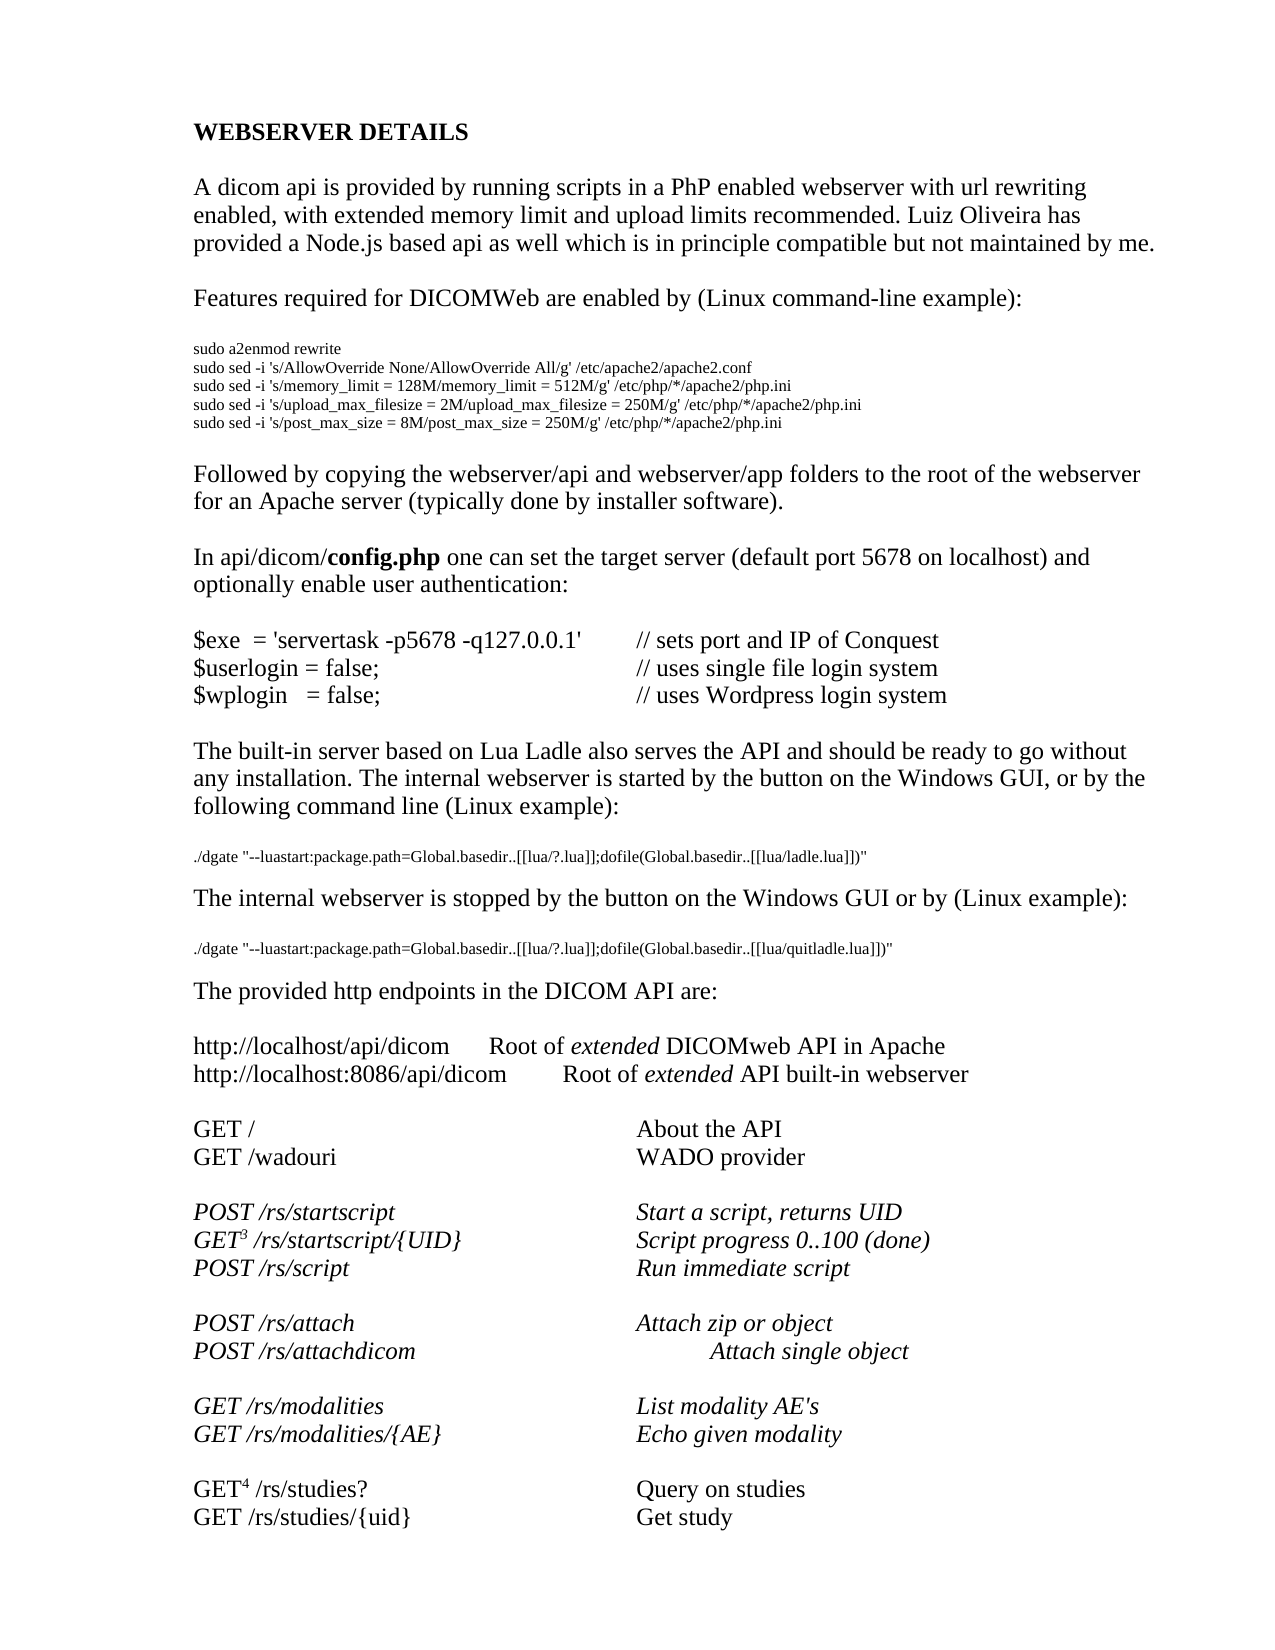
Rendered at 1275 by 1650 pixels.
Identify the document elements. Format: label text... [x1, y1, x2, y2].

text POST /rs/attachdicom Attach single object [193, 1337, 1157, 1365]
text http://localhost:8086/api/dicom Root of extended API built-in webserver [193, 1060, 1157, 1088]
text POST /rs/attach Attach zip or object [193, 1309, 1157, 1337]
text WEBSERVER DETAILS [193, 118, 1157, 146]
text GET /rs/studies/{uid} Get study [193, 1503, 1157, 1531]
text sudo a2enmod rewrite [193, 340, 1157, 358]
text POST /rs/script Run immediate script [193, 1254, 1157, 1282]
text A dicom api is provided by running scripts in a PhP enabled webserver with url rewriting enabled, with extended memory limit and upload limits recommended. Luiz Oliveira has provided a Node.js based api as well which is in principle compatible but not maintained by me. [193, 173, 1157, 257]
text GET4 /rs/studies? Query on studies [193, 1476, 1157, 1503]
text GET /rs/modalities List modality AE's [193, 1392, 1157, 1420]
text sudo sed -i 's/upload_max_filesize = 2M/upload_max_filesize = 250M/g' /etc/php/*/apache2/php.ini [193, 395, 1157, 413]
text ./dgate "--luastart:package.path=Global.basedir..[[lua/?.lua]];dofile(Global.basedir..[[lua/ladle.lua]])" [193, 848, 1157, 884]
text $wplogin = false; // uses Wordpress login system [193, 681, 1157, 709]
text GET /wadouri WADO provider [193, 1143, 1157, 1171]
text sudo sed -i 's/AllowOverride None/AllowOverride All/g' /etc/apache2/apache2.conf [193, 358, 1157, 377]
text The built-in server based on Lua Ladle also serves the API and should be ready to go without any installation. The internal webserver is started by the button on the Windows GUI, or by the following command line (Linux example): [193, 737, 1157, 820]
text POST /rs/startscript Start a script, returns UID [193, 1198, 1157, 1226]
text The provided http endpoints in the DICOM API are: [193, 977, 1157, 1004]
text sudo sed -i 's/memory_limit = 128M/memory_limit = 512M/g' /etc/php/*/apache2/php.ini [193, 377, 1157, 395]
text The internal webserver is stopped by the button on the Windows GUI or by (Linux example): [193, 884, 1157, 912]
text GET3 /rs/startscript/{UID} Script progress 0..100 (done) [193, 1226, 1157, 1254]
text In api/dicom/config.php one can set the target server (default port 5678 on localhost) and optionally enable user authentication: [193, 543, 1157, 598]
text ./dgate "--luastart:package.path=Global.basedir..[[lua/?.lua]];dofile(Global.basedir..[[lua/quitladle.lua]])" [193, 940, 1157, 958]
text GET /rs/modalities/{AE} Echo given modality [193, 1420, 1157, 1448]
text Features required for DICOMWeb are enabled by (Linux command-line example): [193, 284, 1157, 312]
text sudo sed -i 's/post_max_size = 8M/post_max_size = 250M/g' /etc/php/*/apache2/php.ini [193, 413, 1157, 432]
text $userlogin = false; // uses single file login system [193, 654, 1157, 681]
text $exe = 'servertask -p5678 -q127.0.0.1' // sets port and IP of Conquest [193, 626, 1157, 654]
text Followed by copying the webserver/api and webserver/app folders to the root of the webserver for an Apache server (typically done by installer software). [193, 460, 1157, 515]
text http://localhost/api/dicom Root of extended DICOMweb API in Apache [193, 1032, 1157, 1060]
text GET / About the API [193, 1115, 1157, 1143]
